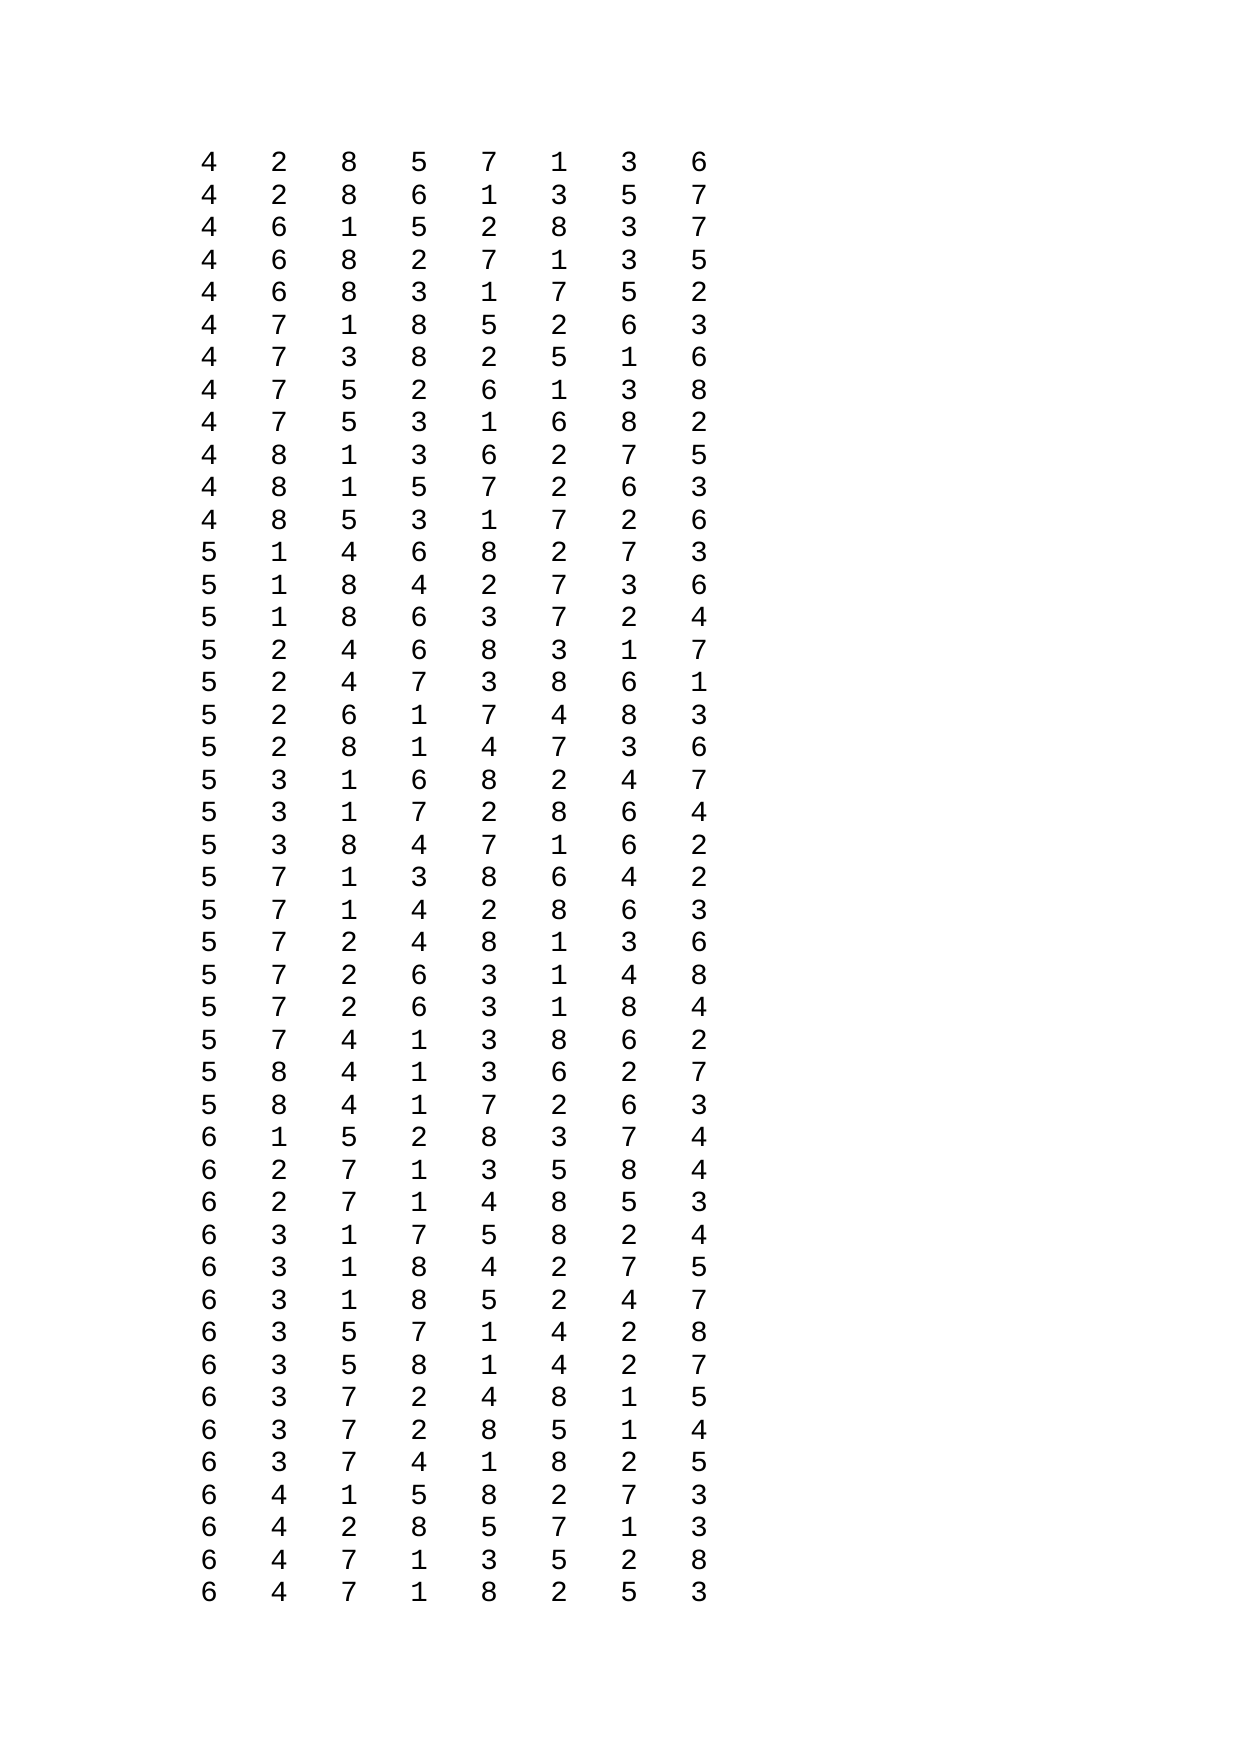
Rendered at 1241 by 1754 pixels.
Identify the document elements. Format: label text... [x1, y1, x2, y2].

text 6 4 7 1 3 5 2 8 [148, 1545, 1093, 1578]
text 5 3 1 6 8 2 4 7 [148, 765, 1093, 798]
text 5 3 1 7 2 8 6 4 [148, 798, 1093, 830]
text 6 4 7 1 8 2 5 3 [148, 1578, 1093, 1610]
text 6 3 7 4 1 8 2 5 [148, 1448, 1093, 1480]
text 5 7 1 4 2 8 6 3 [148, 895, 1093, 928]
text 5 8 4 1 3 6 2 7 [148, 1058, 1093, 1090]
text 5 2 8 1 4 7 3 6 [148, 733, 1093, 765]
text 5 1 4 6 8 2 7 3 [148, 538, 1093, 570]
text 5 7 1 3 8 6 4 2 [148, 863, 1093, 895]
text 4 8 1 3 6 2 7 5 [148, 440, 1093, 473]
text 4 6 8 2 7 1 3 5 [148, 245, 1093, 278]
text 4 8 5 3 1 7 2 6 [148, 505, 1093, 538]
text 4 6 8 3 1 7 5 2 [148, 278, 1093, 310]
text 4 7 3 8 2 5 1 6 [148, 343, 1093, 375]
text 5 7 2 6 3 1 4 8 [148, 960, 1093, 993]
text 4 7 1 8 5 2 6 3 [148, 310, 1093, 343]
text 4 2 8 5 7 1 3 6 [148, 148, 1093, 180]
text 5 7 4 1 3 8 6 2 [148, 1025, 1093, 1058]
text 5 1 8 4 2 7 3 6 [148, 570, 1093, 603]
text 6 3 7 2 8 5 1 4 [148, 1415, 1093, 1448]
text 5 2 4 6 8 3 1 7 [148, 635, 1093, 668]
text 6 2 7 1 4 8 5 3 [148, 1188, 1093, 1220]
text 4 6 1 5 2 8 3 7 [148, 213, 1093, 245]
text 6 3 7 2 4 8 1 5 [148, 1383, 1093, 1415]
text 4 8 1 5 7 2 6 3 [148, 473, 1093, 505]
text 6 2 7 1 3 5 8 4 [148, 1155, 1093, 1188]
text 5 2 4 7 3 8 6 1 [148, 668, 1093, 700]
text 5 8 4 1 7 2 6 3 [148, 1090, 1093, 1123]
text 6 4 1 5 8 2 7 3 [148, 1480, 1093, 1513]
text 6 3 1 7 5 8 2 4 [148, 1220, 1093, 1253]
text 6 3 1 8 4 2 7 5 [148, 1253, 1093, 1285]
text 5 2 6 1 7 4 8 3 [148, 700, 1093, 733]
text 5 7 2 4 8 1 3 6 [148, 928, 1093, 960]
text 5 3 8 4 7 1 6 2 [148, 830, 1093, 863]
text 6 3 5 8 1 4 2 7 [148, 1350, 1093, 1383]
text 6 3 1 8 5 2 4 7 [148, 1285, 1093, 1318]
text 6 4 2 8 5 7 1 3 [148, 1513, 1093, 1545]
text 6 3 5 7 1 4 2 8 [148, 1318, 1093, 1350]
text 5 7 2 6 3 1 8 4 [148, 993, 1093, 1025]
text 5 1 8 6 3 7 2 4 [148, 603, 1093, 635]
text 4 2 8 6 1 3 5 7 [148, 180, 1093, 213]
text 4 7 5 3 1 6 8 2 [148, 408, 1093, 440]
text 6 1 5 2 8 3 7 4 [148, 1123, 1093, 1155]
text 4 7 5 2 6 1 3 8 [148, 375, 1093, 408]
